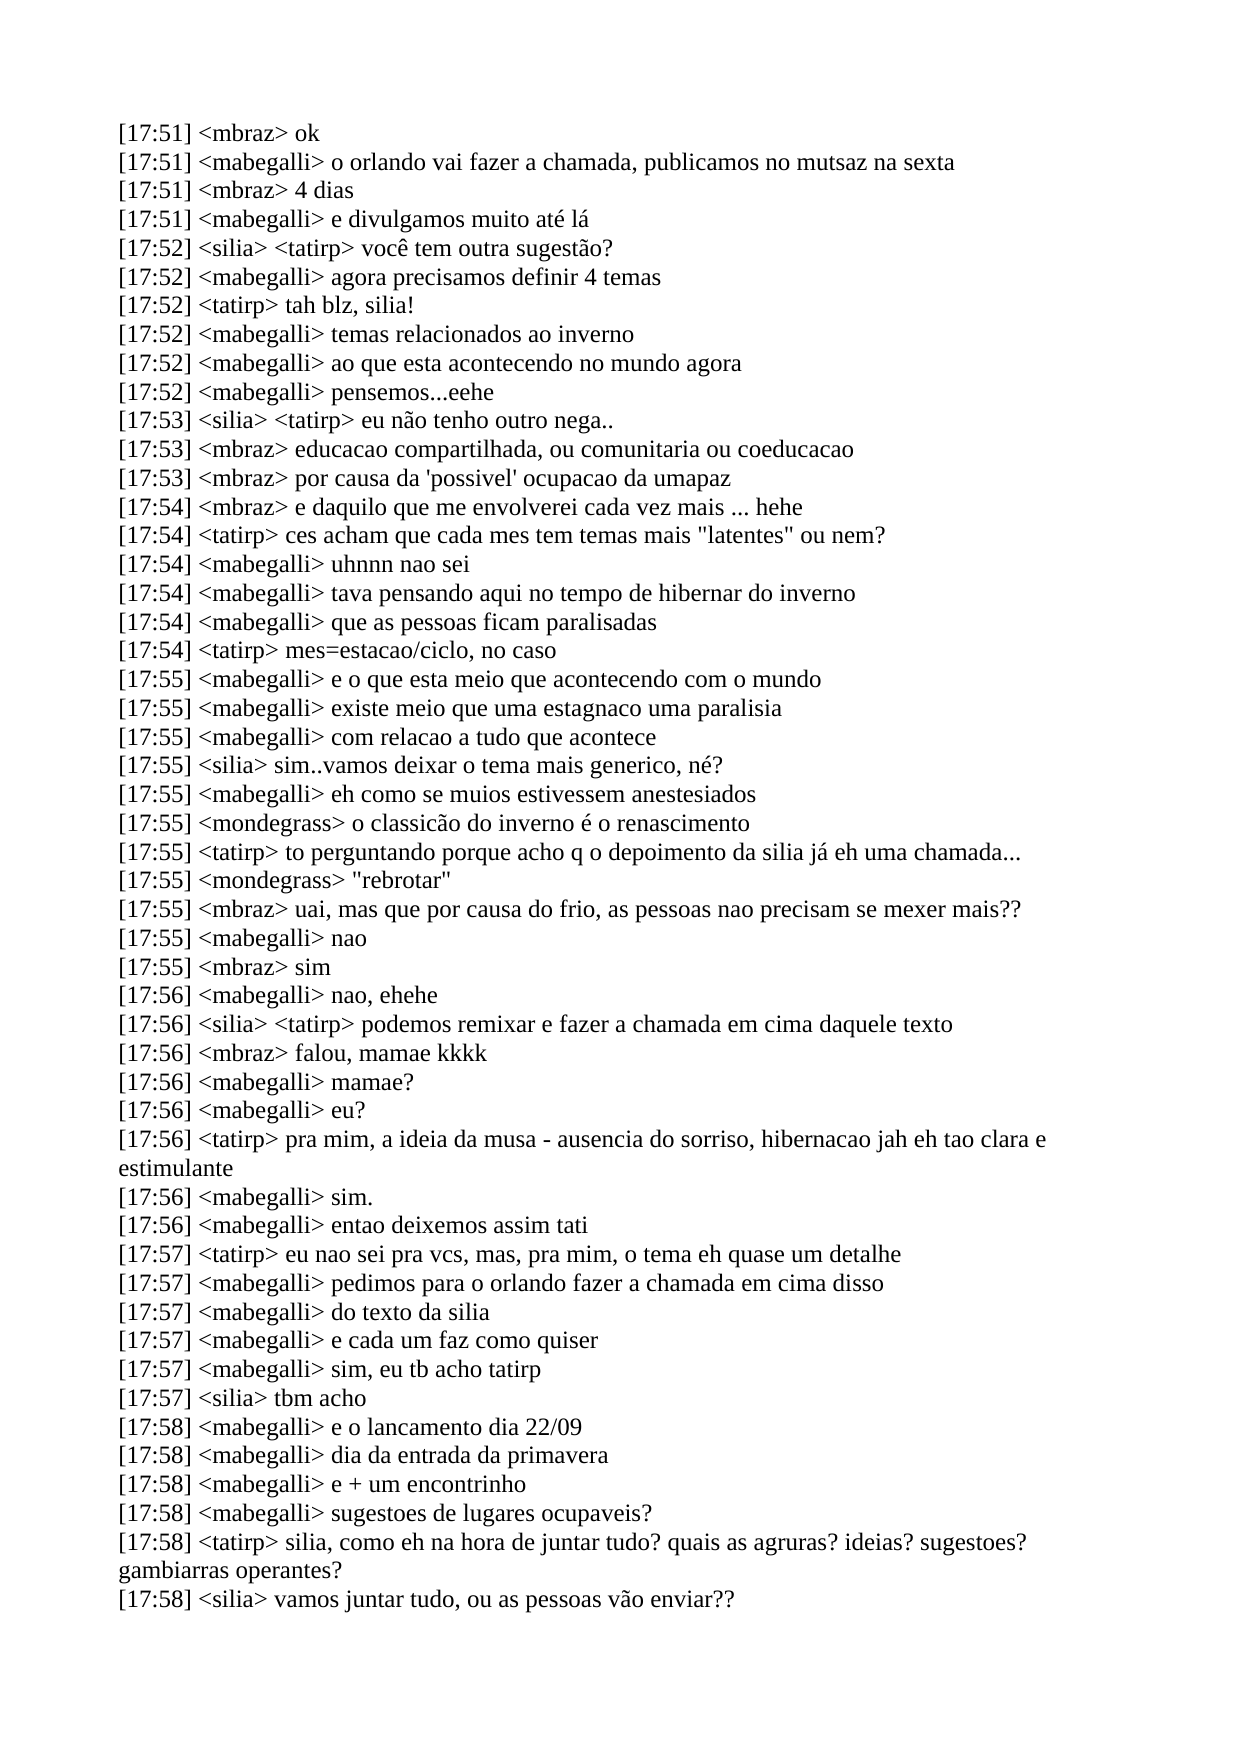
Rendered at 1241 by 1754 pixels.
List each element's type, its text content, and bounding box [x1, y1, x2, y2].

text [17:54] <mabegalli> que as pessoas ficam paralisadas [118, 607, 1122, 636]
text [17:53] <mbraz> por causa da 'possivel' ocupacao da umapaz [118, 463, 1122, 492]
text [17:55] <mondegrass> o classicão do inverno é o renascimento [118, 808, 1122, 837]
text [17:57] <mabegalli> e cada um faz como quiser [118, 1326, 1122, 1354]
text [17:52] <mabegalli> agora precisamos definir 4 temas [118, 262, 1122, 291]
text [17:51] <mabegalli> e divulgamos muito até lá [118, 204, 1122, 233]
text [17:57] <silia> tbm acho [118, 1383, 1122, 1412]
text [17:58] <tatirp> silia, como eh na hora de juntar tudo? quais as agruras? ideias? sugestoes? gambiarras operantes? [118, 1527, 1122, 1584]
text [17:57] <mabegalli> sim, eu tb acho tatirp [118, 1354, 1122, 1383]
text [17:55] <mabegalli> nao [118, 923, 1122, 952]
text [17:54] <mabegalli> uhnnn nao sei [118, 549, 1122, 578]
text [17:54] <mabegalli> tava pensando aqui no tempo de hibernar do inverno [118, 578, 1122, 607]
text [17:58] <silia> vamos juntar tudo, ou as pessoas vão enviar?? [118, 1584, 1122, 1613]
text [17:55] <mbraz> uai, mas que por causa do frio, as pessoas nao precisam se mexer mais?? [118, 894, 1122, 923]
text [17:54] <tatirp> ces acham que cada mes tem temas mais "latentes" ou nem? [118, 521, 1122, 549]
text [17:56] <tatirp> pra mim, a ideia da musa - ausencia do sorriso, hibernacao jah eh tao clara e estimulante [118, 1124, 1122, 1182]
text [17:56] <mabegalli> entao deixemos assim tati [118, 1211, 1122, 1239]
text [17:56] <mabegalli> sim. [118, 1182, 1122, 1211]
text [17:54] <tatirp> mes=estacao/ciclo, no caso [118, 636, 1122, 664]
text [17:53] <silia> <tatirp> eu não tenho outro nega.. [118, 406, 1122, 434]
text [17:55] <tatirp> to perguntando porque acho q o depoimento da silia já eh uma chamada... [118, 837, 1122, 866]
text [17:52] <mabegalli> temas relacionados ao inverno [118, 319, 1122, 348]
text [17:55] <mabegalli> com relacao a tudo que acontece [118, 722, 1122, 751]
text [17:58] <mabegalli> e o lancamento dia 22/09 [118, 1412, 1122, 1441]
text [17:55] <silia> sim..vamos deixar o tema mais generico, né? [118, 751, 1122, 779]
text [17:55] <mabegalli> e o que esta meio que acontecendo com o mundo [118, 664, 1122, 693]
text [17:58] <mabegalli> sugestoes de lugares ocupaveis? [118, 1498, 1122, 1527]
text [17:56] <mbraz> falou, mamae kkkk [118, 1038, 1122, 1067]
text [17:56] <mabegalli> nao, ehehe [118, 981, 1122, 1009]
text [17:56] <mabegalli> mamae? [118, 1067, 1122, 1096]
text [17:56] <silia> <tatirp> podemos remixar e fazer a chamada em cima daquele texto [118, 1009, 1122, 1038]
text [17:57] <tatirp> eu nao sei pra vcs, mas, pra mim, o tema eh quase um detalhe [118, 1239, 1122, 1268]
text [17:55] <mbraz> sim [118, 952, 1122, 981]
text [17:52] <mabegalli> pensemos...eehe [118, 377, 1122, 406]
text [17:55] <mabegalli> existe meio que uma estagnaco uma paralisia [118, 693, 1122, 722]
text [17:55] <mabegalli> eh como se muios estivessem anestesiados [118, 779, 1122, 808]
text [17:52] <mabegalli> ao que esta acontecendo no mundo agora [118, 348, 1122, 377]
text [17:53] <mbraz> educacao compartilhada, ou comunitaria ou coeducacao [118, 434, 1122, 463]
text [17:55] <mondegrass> "rebrotar" [118, 866, 1122, 894]
text [17:58] <mabegalli> dia da entrada da primavera [118, 1441, 1122, 1469]
text [17:54] <mbraz> e daquilo que me envolverei cada vez mais ... hehe [118, 492, 1122, 521]
text [17:51] <mabegalli> o orlando vai fazer a chamada, publicamos no mutsaz na sexta [118, 147, 1122, 176]
text [17:52] <tatirp> tah blz, silia! [118, 291, 1122, 319]
text [17:58] <mabegalli> e + um encontrinho [118, 1469, 1122, 1498]
text [17:52] <silia> <tatirp> você tem outra sugestão? [118, 233, 1122, 262]
text [17:56] <mabegalli> eu? [118, 1096, 1122, 1124]
text [17:51] <mbraz> 4 dias [118, 176, 1122, 204]
text [17:57] <mabegalli> pedimos para o orlando fazer a chamada em cima disso [118, 1268, 1122, 1297]
text [17:51] <mbraz> ok [118, 118, 1122, 147]
text [17:57] <mabegalli> do texto da silia [118, 1297, 1122, 1326]
